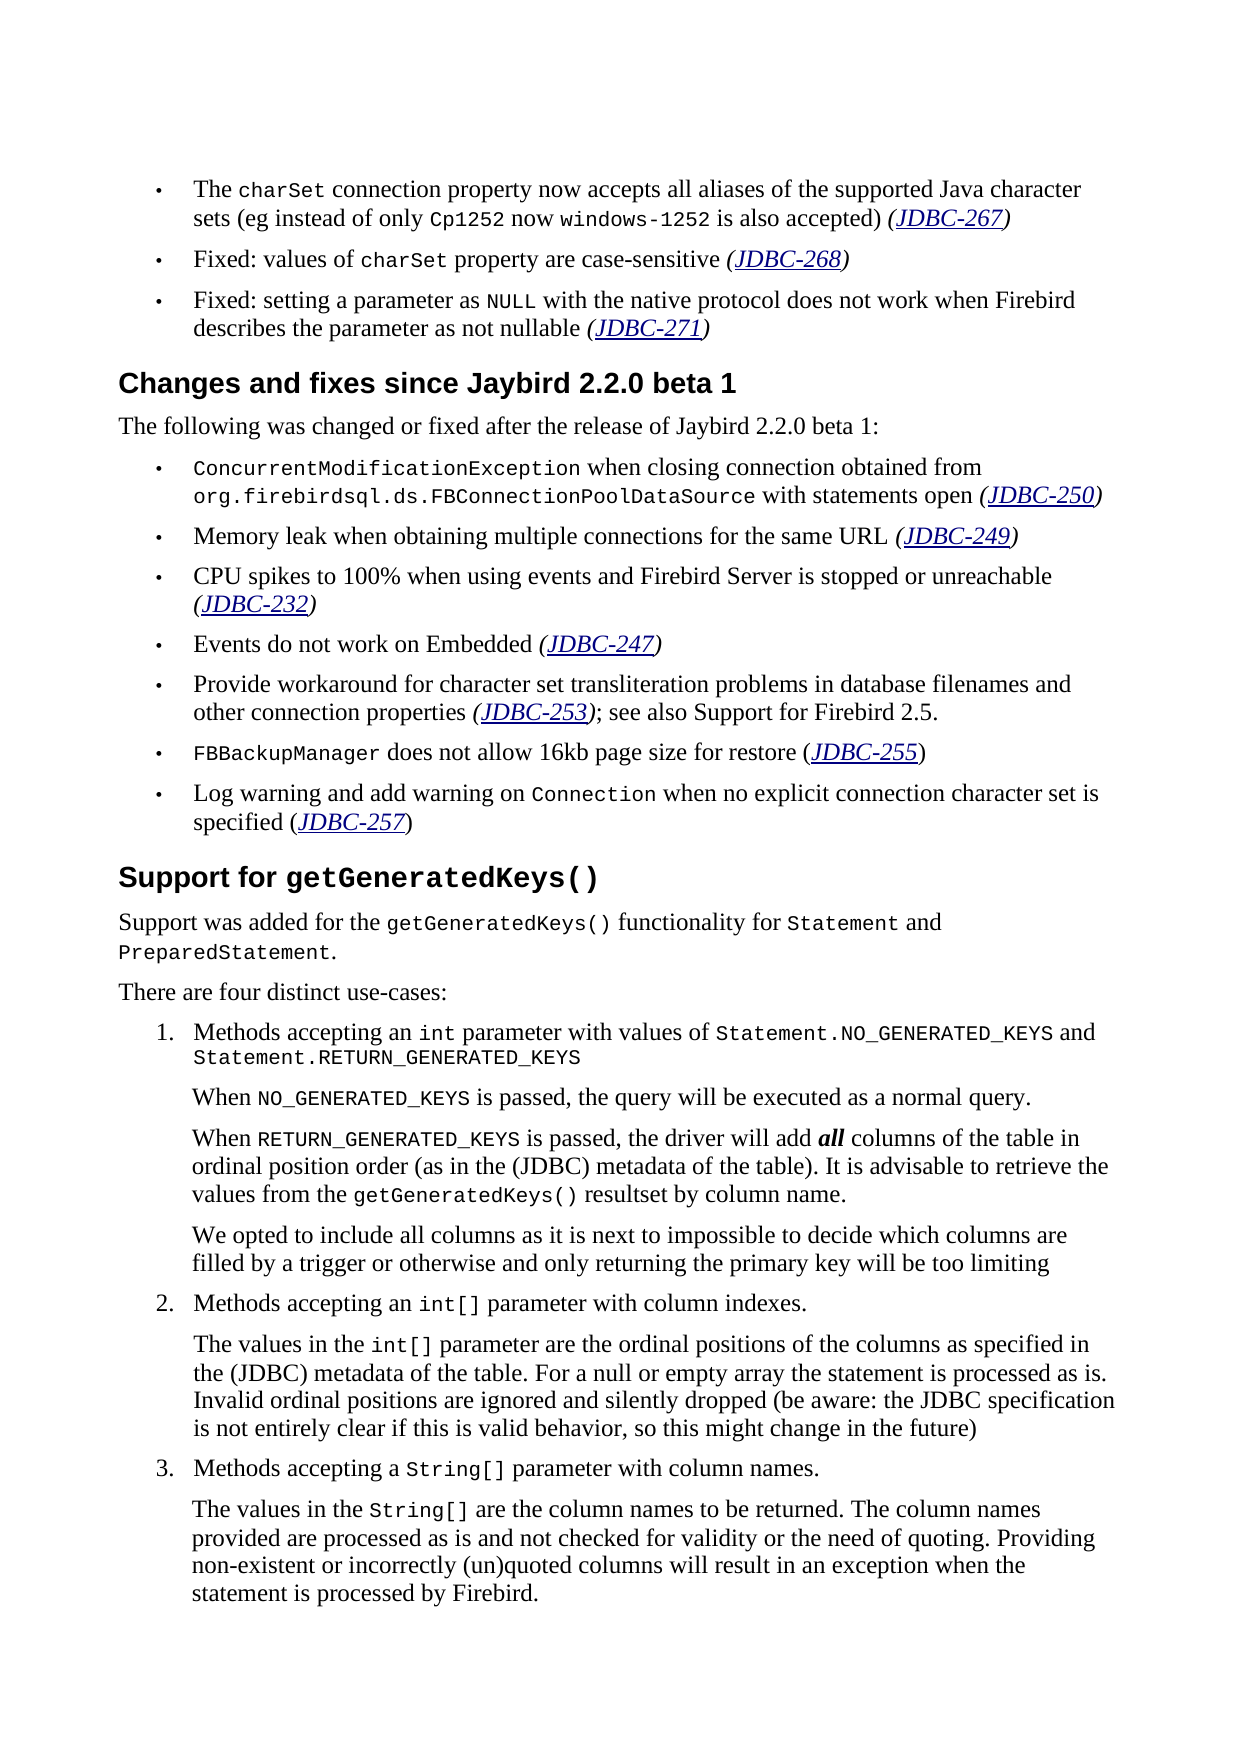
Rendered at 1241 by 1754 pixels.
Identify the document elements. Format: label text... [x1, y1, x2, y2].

list Methods accepting a String[] parameter with column names. [156, 1454, 1122, 1483]
subtitle Support for getGeneratedKeys() [118, 861, 1122, 896]
list Provide workaround for character set transliteration problems in database filenames and other connection properties (JDBC-253); see also Support for Firebird 2.5. [156, 671, 1122, 726]
text The values in the String[] are the column names to be returned. The column names provided are processed as is and not checked for validity or the need of quoting. Providing non-existent or incorrectly (un)quoted columns will result in an exception when the statement is processed by Firebird. [192, 1495, 1122, 1607]
list Methods accepting an int parameter with values of Statement.NO_GENERATED_KEYS and Statement.RETURN_GENERATED_KEYS [156, 1018, 1122, 1070]
list The charSet connection property now accepts all aliases of the supported Java character sets (eg instead of only Cp1252 now windows-1252 is also accepted) (JDBC-267) [156, 175, 1122, 232]
text The following was changed or fixed after the release of Jaybird 2.2.0 beta 1: [118, 412, 1122, 440]
list Fixed: setting a parameter as NULL with the native protocol does not work when Firebird describes the parameter as not nullable (JDBC-271) [156, 286, 1122, 342]
text There are four distinct use-cases: [118, 978, 1122, 1006]
list Methods accepting an int[] parameter with column indexes. [156, 1289, 1122, 1318]
list Fixed: values of charSet property are case-sensitive (JDBC-268) [156, 245, 1122, 273]
text Support was added for the getGeneratedKeys() functionality for Statement and PreparedStatement. [118, 908, 1122, 966]
list Events do not work on Embedded (JDBC-247) [156, 630, 1122, 658]
list FBBackupManager does not allow 16kb page size for restore (JDBC-255) [156, 738, 1122, 767]
list ConcurrentModificationException when closing connection obtained from org.firebirdsql.ds.FBConnectionPoolDataSource with statements open (JDBC-250) [156, 453, 1122, 510]
list Log warning and add warning on Connection when no explicit connection character set is specified (JDBC-257) [156, 779, 1122, 836]
text When NO_GENERATED_KEYS is passed, the query will be executed as a normal query. [192, 1083, 1122, 1111]
list Memory leak when obtaining multiple connections for the same URL (JDBC-249) [156, 522, 1122, 550]
list CPU spikes to 100% when using events and Firebird Server is stopped or unreachable (JDBC-232) [156, 562, 1122, 618]
text We opted to include all columns as it is next to impossible to decide which columns are filled by a trigger or otherwise and only returning the primary key will be too limiting [192, 1221, 1122, 1277]
text When RETURN_GENERATED_KEYS is passed, the driver will add all columns of the table in ordinal position order (as in the (JDBC) metadata of the table). It is advisable to retrieve the values from the getGeneratedKeys() resultset by column name. [192, 1124, 1122, 1209]
subtitle Changes and fixes since Jaybird 2.2.0 beta 1 [118, 367, 1122, 400]
text The values in the int[] parameter are the ordinal positions of the columns as specified in the (JDBC) metadata of the table. For a null or empty array the statement is processed as is. Invalid ordinal positions are ignored and silently dropped (be aware: the JDBC specification is not entirely clear if this is valid behavior, so this might change in the future) [193, 1330, 1122, 1442]
